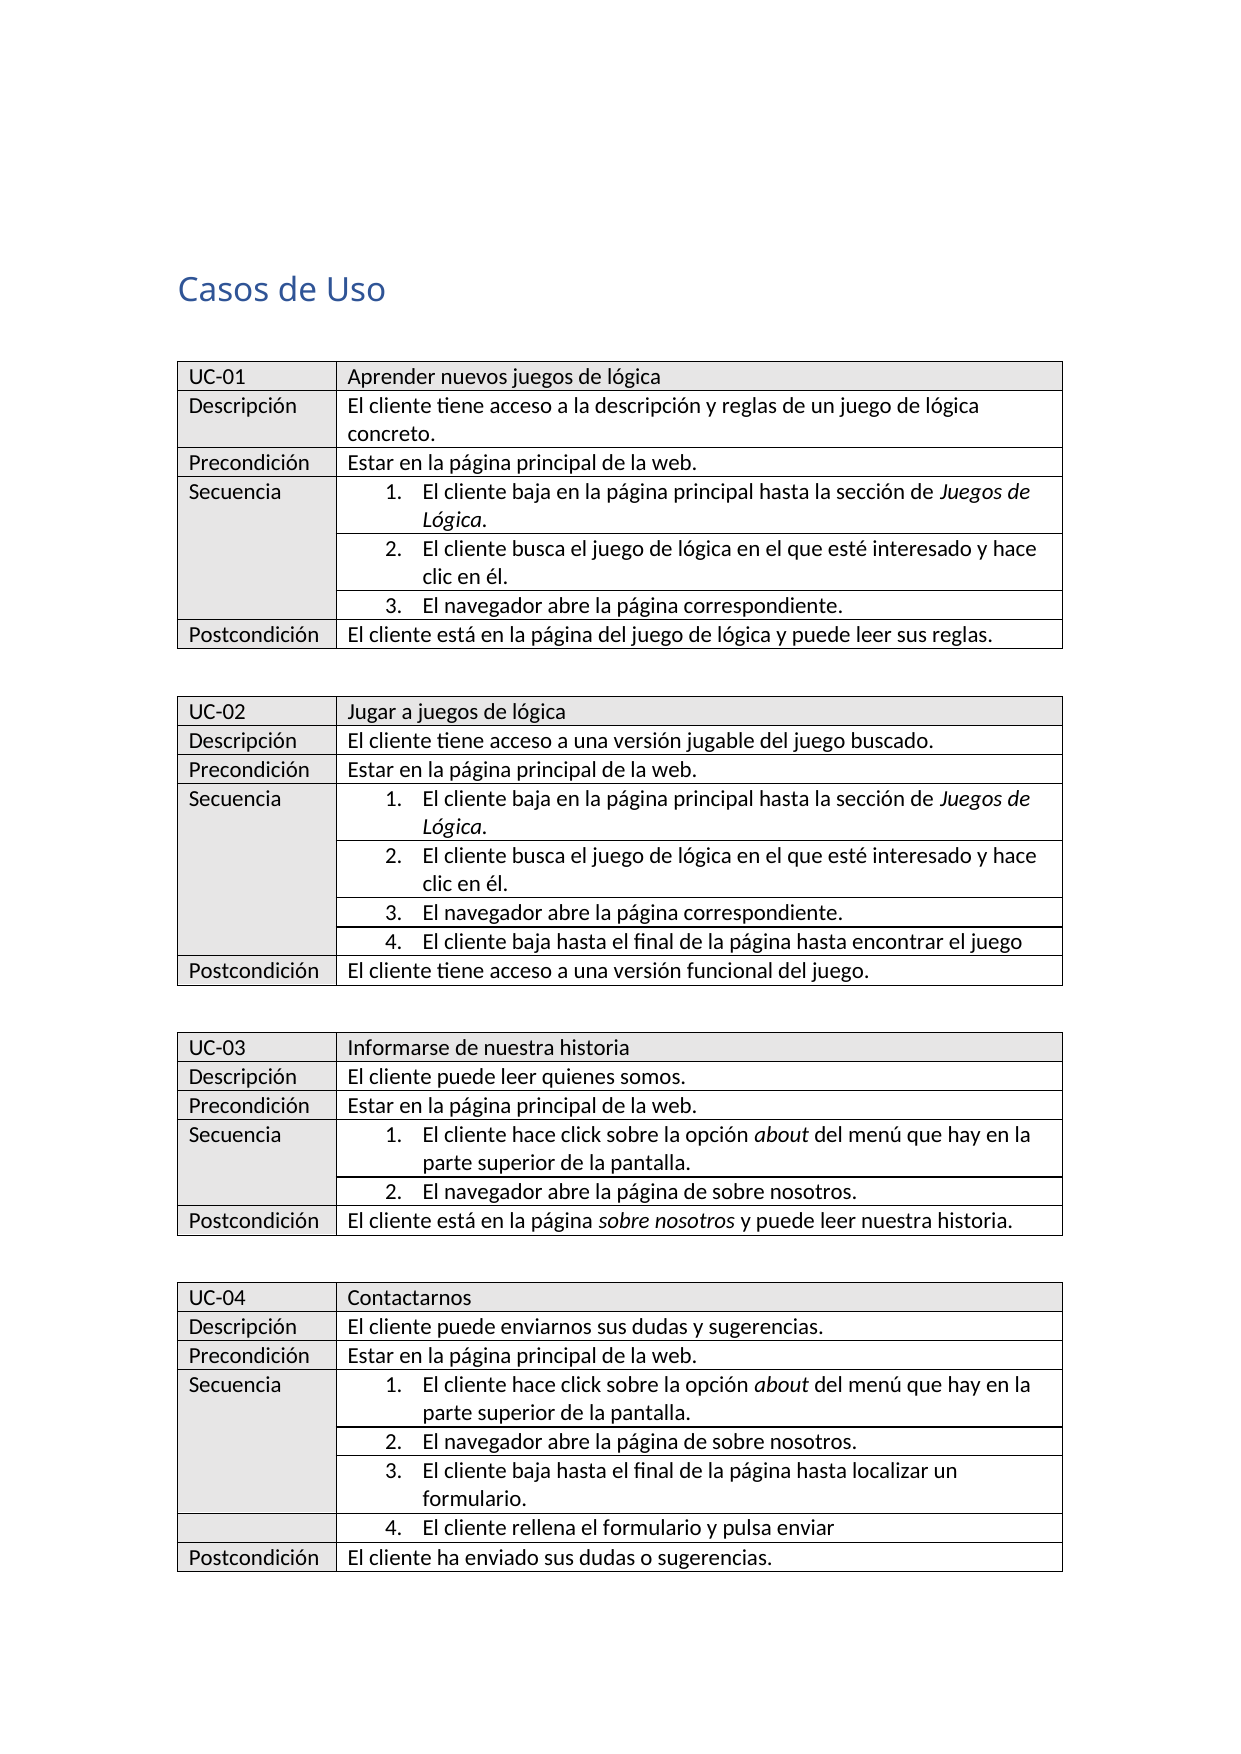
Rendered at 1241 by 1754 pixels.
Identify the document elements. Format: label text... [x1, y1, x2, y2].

table_cell Secuencia [178, 1370, 336, 1512]
table_cell El cliente hace click sobre la opción about del menú que hay en la parte superior de la pantalla. [337, 1370, 1062, 1426]
table_cell El cliente baja hasta el final de la página hasta localizar un formulario. [337, 1456, 1062, 1512]
table_cell El cliente tiene acceso a la descripción y reglas de un juego de lógica concreto. [337, 391, 1062, 447]
table_cell Estar en la página principal de la web. [337, 1091, 1062, 1119]
table_cell Estar en la página principal de la web. [337, 755, 1062, 783]
table_cell El cliente hace click sobre la opción about del menú que hay en la parte superior de la pantalla. [337, 1120, 1062, 1176]
table_cell El navegador abre la página de sobre nosotros. [337, 1178, 1062, 1205]
table_cell Secuencia [178, 784, 336, 955]
table_cell Descripción [178, 391, 336, 447]
table_cell Estar en la página principal de la web. [337, 1341, 1062, 1369]
table_cell El cliente tiene acceso a una versión jugable del juego buscado. [337, 726, 1062, 754]
table_cell Postcondición [178, 956, 336, 984]
table_cell El cliente baja en la página principal hasta la sección de Juegos de Lógica. [337, 784, 1062, 840]
table_cell El cliente baja hasta el final de la página hasta encontrar el juego [337, 928, 1062, 955]
table_cell Precondición [178, 755, 336, 783]
table_header UC-02 [178, 697, 336, 725]
table_cell Descripción [178, 1312, 336, 1340]
table_cell Postcondición [178, 1206, 336, 1234]
table_cell El navegador abre la página de sobre nosotros. [337, 1428, 1062, 1455]
table_cell Precondición [178, 1091, 336, 1119]
table_cell Precondición [178, 448, 336, 476]
table_cell El cliente está en la página del juego de lógica y puede leer sus reglas. [337, 620, 1062, 648]
table_cell Secuencia [178, 1120, 336, 1205]
table_header UC-01 [178, 362, 336, 390]
table_header UC-03 [178, 1033, 336, 1061]
table_cell El cliente puede enviarnos sus dudas y sugerencias. [337, 1312, 1062, 1340]
table_cell El navegador abre la página correspondiente. [337, 898, 1062, 926]
table_cell Postcondición [178, 1543, 336, 1571]
table_header Informarse de nuestra historia [337, 1033, 1062, 1061]
table_cell El cliente busca el juego de lógica en el que esté interesado y hace clic en él. [337, 534, 1062, 590]
table_cell El navegador abre la página correspondiente. [337, 591, 1062, 619]
table_header Contactarnos [337, 1283, 1062, 1311]
table_cell El cliente busca el juego de lógica en el que esté interesado y hace clic en él. [337, 841, 1062, 897]
table_cell El cliente baja en la página principal hasta la sección de Juegos de Lógica. [337, 477, 1062, 533]
table_cell El cliente puede leer quienes somos. [337, 1062, 1062, 1090]
table_cell El cliente ha enviado sus dudas o sugerencias. [337, 1543, 1062, 1571]
table_cell [178, 1514, 336, 1542]
table_cell Secuencia [178, 477, 336, 619]
table_cell Postcondición [178, 620, 336, 648]
table_cell Precondición [178, 1341, 336, 1369]
table_cell Descripción [178, 726, 336, 754]
table_cell Estar en la página principal de la web. [337, 448, 1062, 476]
table_cell El cliente está en la página sobre nosotros y puede leer nuestra historia. [337, 1206, 1062, 1234]
table_cell El cliente rellena el formulario y pulsa enviar [337, 1514, 1062, 1542]
subtitle Casos de Uso [177, 266, 1063, 311]
table_cell El cliente tiene acceso a una versión funcional del juego. [337, 956, 1062, 984]
table_cell Descripción [178, 1062, 336, 1090]
table_header Aprender nuevos juegos de lógica [337, 362, 1062, 390]
table_header UC-04 [178, 1283, 336, 1311]
table_header Jugar a juegos de lógica [337, 697, 1062, 725]
